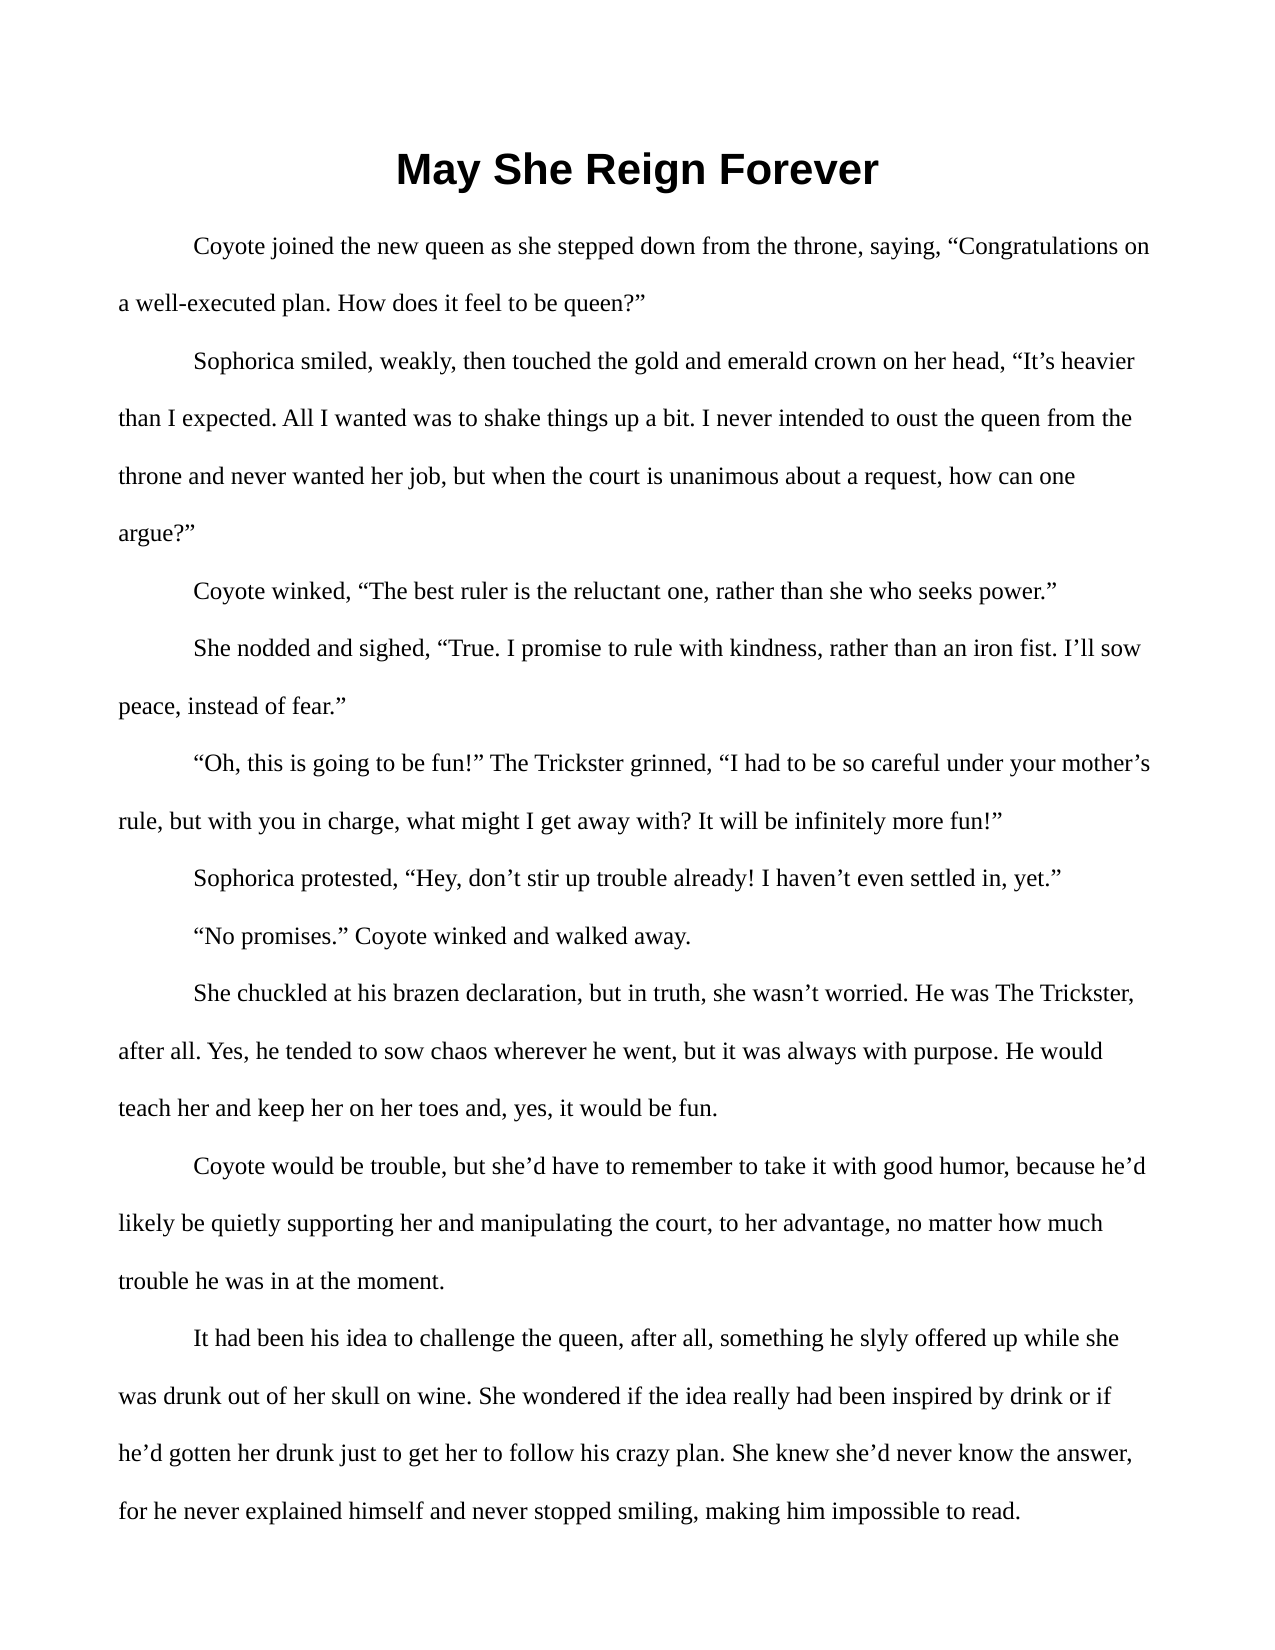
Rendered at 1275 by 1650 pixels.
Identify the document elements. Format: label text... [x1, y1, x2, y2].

text She chuckled at his brazen declaration, but in truth, she wasn’t worried. He was The Trickster, after all. Yes, he tended to sow chaos wherever he went, but it was always with purpose. He would teach her and keep her on her toes and, yes, it would be fun. [118, 978, 1157, 1122]
subtitle May She Reign Forever [118, 143, 1157, 193]
text Sophorica protested, “Hey, don’t stir up trouble already! I haven’t even settled in, yet.” [118, 863, 1157, 892]
text Coyote would be trouble, but she’d have to remember to take it with good humor, because he’d likely be quietly supporting her and manipulating the court, to her advantage, no matter how much trouble he was in at the moment. [118, 1151, 1157, 1295]
text “Oh, this is going to be fun!” The Trickster grinned, “I had to be so careful under your mother’s rule, but with you in charge, what might I get away with? It will be infinitely more fun!” [118, 748, 1157, 835]
text It had been his idea to challenge the queen, after all, something he slyly offered up while she was drunk out of her skull on wine. She wondered if the idea really had been inspired by drink or if he’d gotten her drunk just to get her to follow his crazy plan. She knew she’d never know the answer, for he never explained himself and never stopped smiling, making him impossible to read. [118, 1323, 1157, 1525]
text “No promises.” Coyote winked and walked away. [118, 921, 1157, 950]
text Coyote winked, “The best ruler is the reluctant one, rather than she who seeks power.” [118, 576, 1157, 605]
text She nodded and sighed, “True. I promise to rule with kindness, rather than an iron fist. I’ll sow peace, instead of fear.” [118, 633, 1157, 720]
text Sophorica smiled, weakly, then touched the gold and emerald crown on her head, “It’s heavier than I expected. All I wanted was to shake things up a bit. I never intended to oust the queen from the throne and never wanted her job, but when the court is unanimous about a request, how can one argue?” [118, 346, 1157, 547]
text Coyote joined the new queen as she stepped down from the throne, saying, “Congratulations on a well-executed plan. How does it feel to be queen?” [118, 231, 1157, 317]
